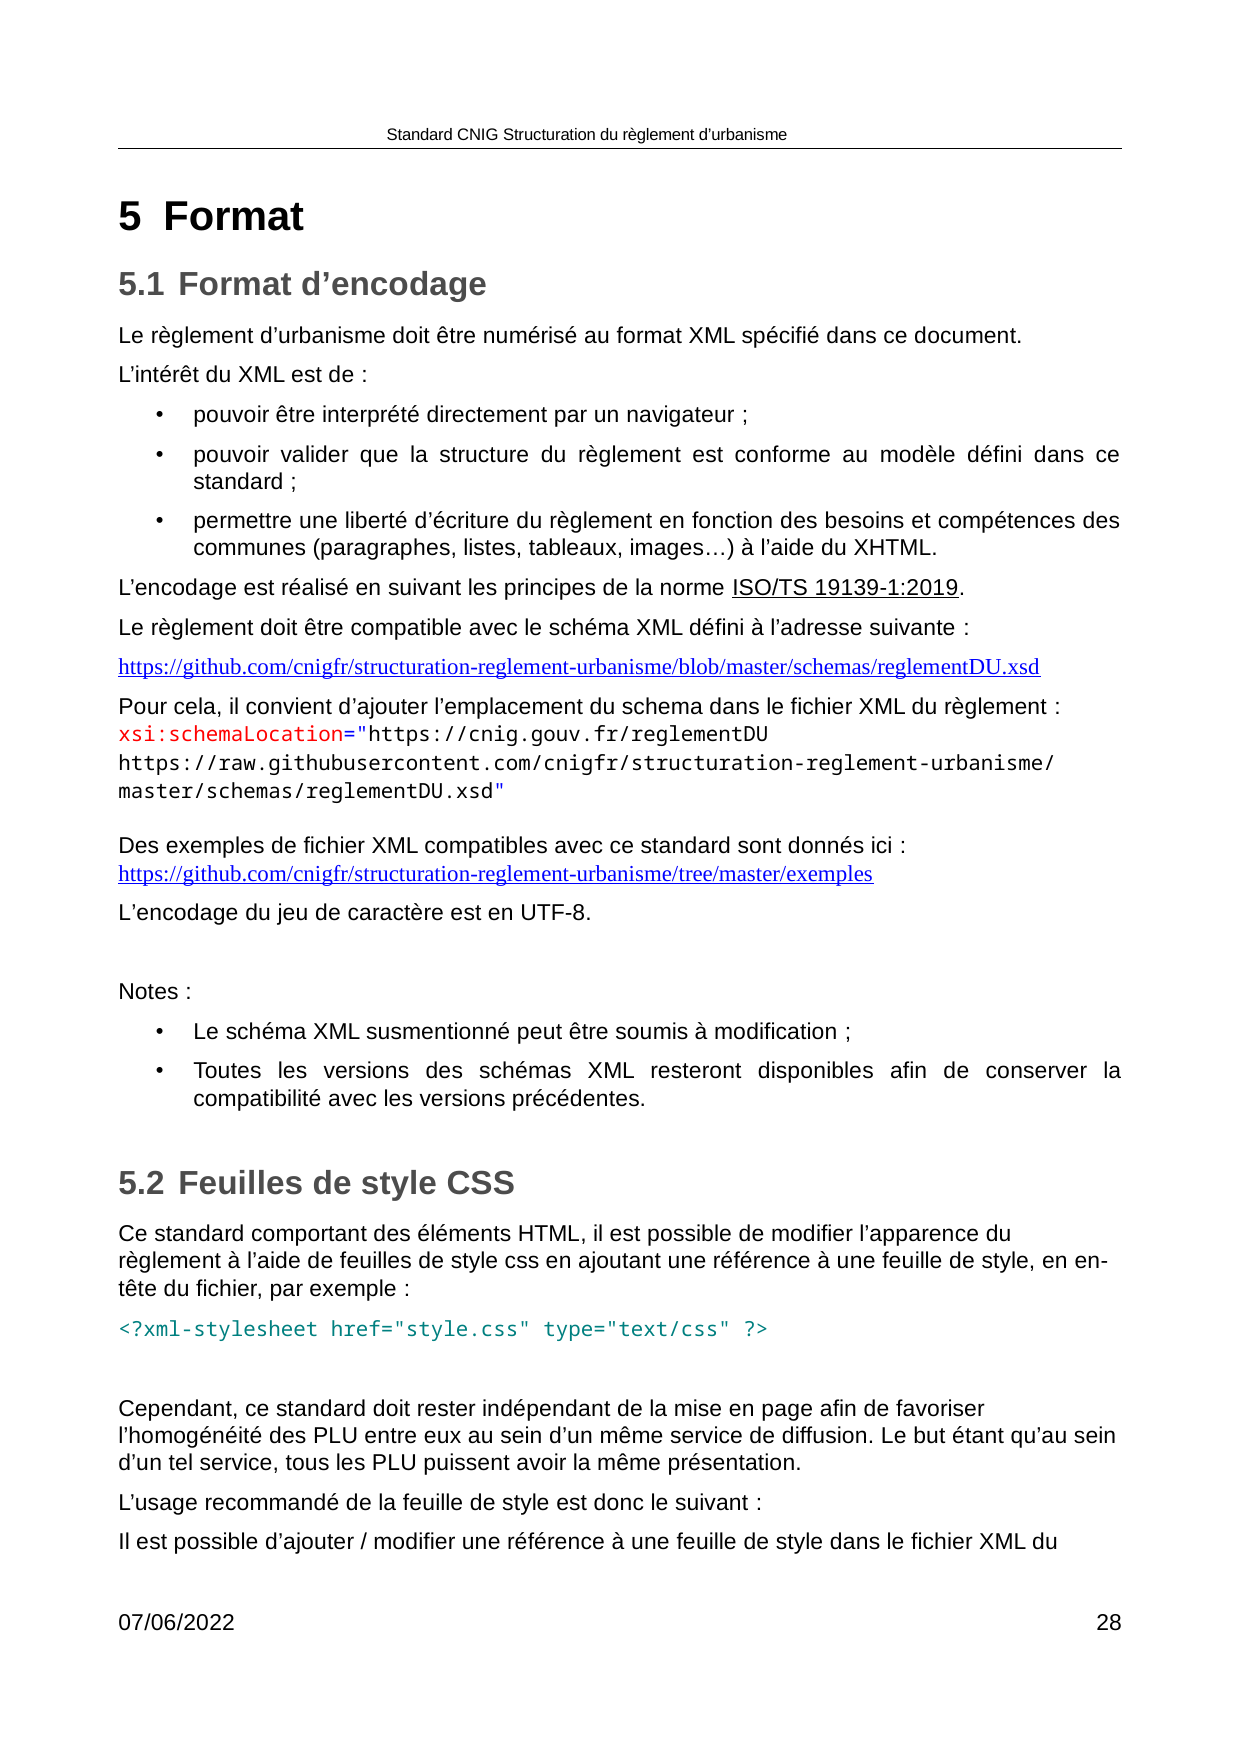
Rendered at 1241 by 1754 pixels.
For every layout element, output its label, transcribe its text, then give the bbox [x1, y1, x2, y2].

text Ce standard comportant des éléments HTML, il est possible de modifier l’apparence du règlement à l’aide de feuilles de style css en ajoutant une référence à une feuille de style, en en-tête du fichier, par exemple : [118, 1220, 1122, 1301]
text https://github.com/cnigfr/structuration-reglement-urbanisme/blob/master/schemas/reglementDU.xsd [118, 652, 1122, 679]
subtitle Format [118, 192, 1122, 239]
subtitle Format d’encodage [118, 264, 1122, 303]
text Le règlement doit être compatible avec le schéma XML défini à l’adresse suivante : [118, 613, 1122, 640]
text xsi:schemaLocation="https://cnig.gouv.fr/reglementDU https://raw.githubusercontent.com/cnigfr/structuration-reglement-urbanisme/master/schemas/reglementDU.xsd" [118, 719, 1122, 805]
list Le schéma XML susmentionné peut être soumis à modification ; [156, 1017, 1122, 1044]
text L’usage recommandé de la feuille de style est donc le suivant : [118, 1488, 1122, 1515]
list permettre une liberté d’écriture du règlement en fonction des besoins et compétences des communes (paragraphes, listes, tableaux, images…) à l’aide du XHTML. [156, 507, 1122, 561]
text Notes : [118, 978, 1122, 1005]
text L’encodage du jeu de caractère est en UTF-8. [118, 898, 1122, 926]
text Le règlement d’urbanisme doit être numérisé au format XML spécifié dans ce document. [118, 321, 1122, 348]
text Cependant, ce standard doit rester indépendant de la mise en page afin de favoriser l’homogénéité des PLU entre eux au sein d’un même service de diffusion. Le but étant qu’au sein d’un tel service, tous les PLU puissent avoir la même présentation. [118, 1394, 1122, 1475]
text L’intérêt du XML est de : [118, 361, 1122, 388]
text Pour cela, il convient d’ajouter l’emplacement du schema dans le fichier XML du règlement : [118, 692, 1122, 719]
text Il est possible d’ajouter / modifier une référence à une feuille de style dans le fichier XML du [118, 1527, 1122, 1554]
list pouvoir être interprété directement par un navigateur ; [156, 400, 1122, 427]
list Toutes les versions des schémas XML resteront disponibles afin de conserver la compatibilité avec les versions précédentes. [156, 1057, 1122, 1111]
text <?xml-stylesheet href="style.css" type="text/css" ?> [118, 1313, 1122, 1342]
text Des exemples de fichier XML compatibles avec ce standard sont donnés ici : https://github.com/cnigfr/structuration-reglement-urbanisme/tree/master/exemples [118, 832, 1122, 886]
subtitle Feuilles de style CSS [118, 1163, 1122, 1201]
list pouvoir valider que la structure du règlement est conforme au modèle défini dans ce standard ; [156, 440, 1122, 494]
text L’encodage est réalisé en suivant les principes de la norme ISO/TS 19139-1:2019. [118, 573, 1122, 600]
